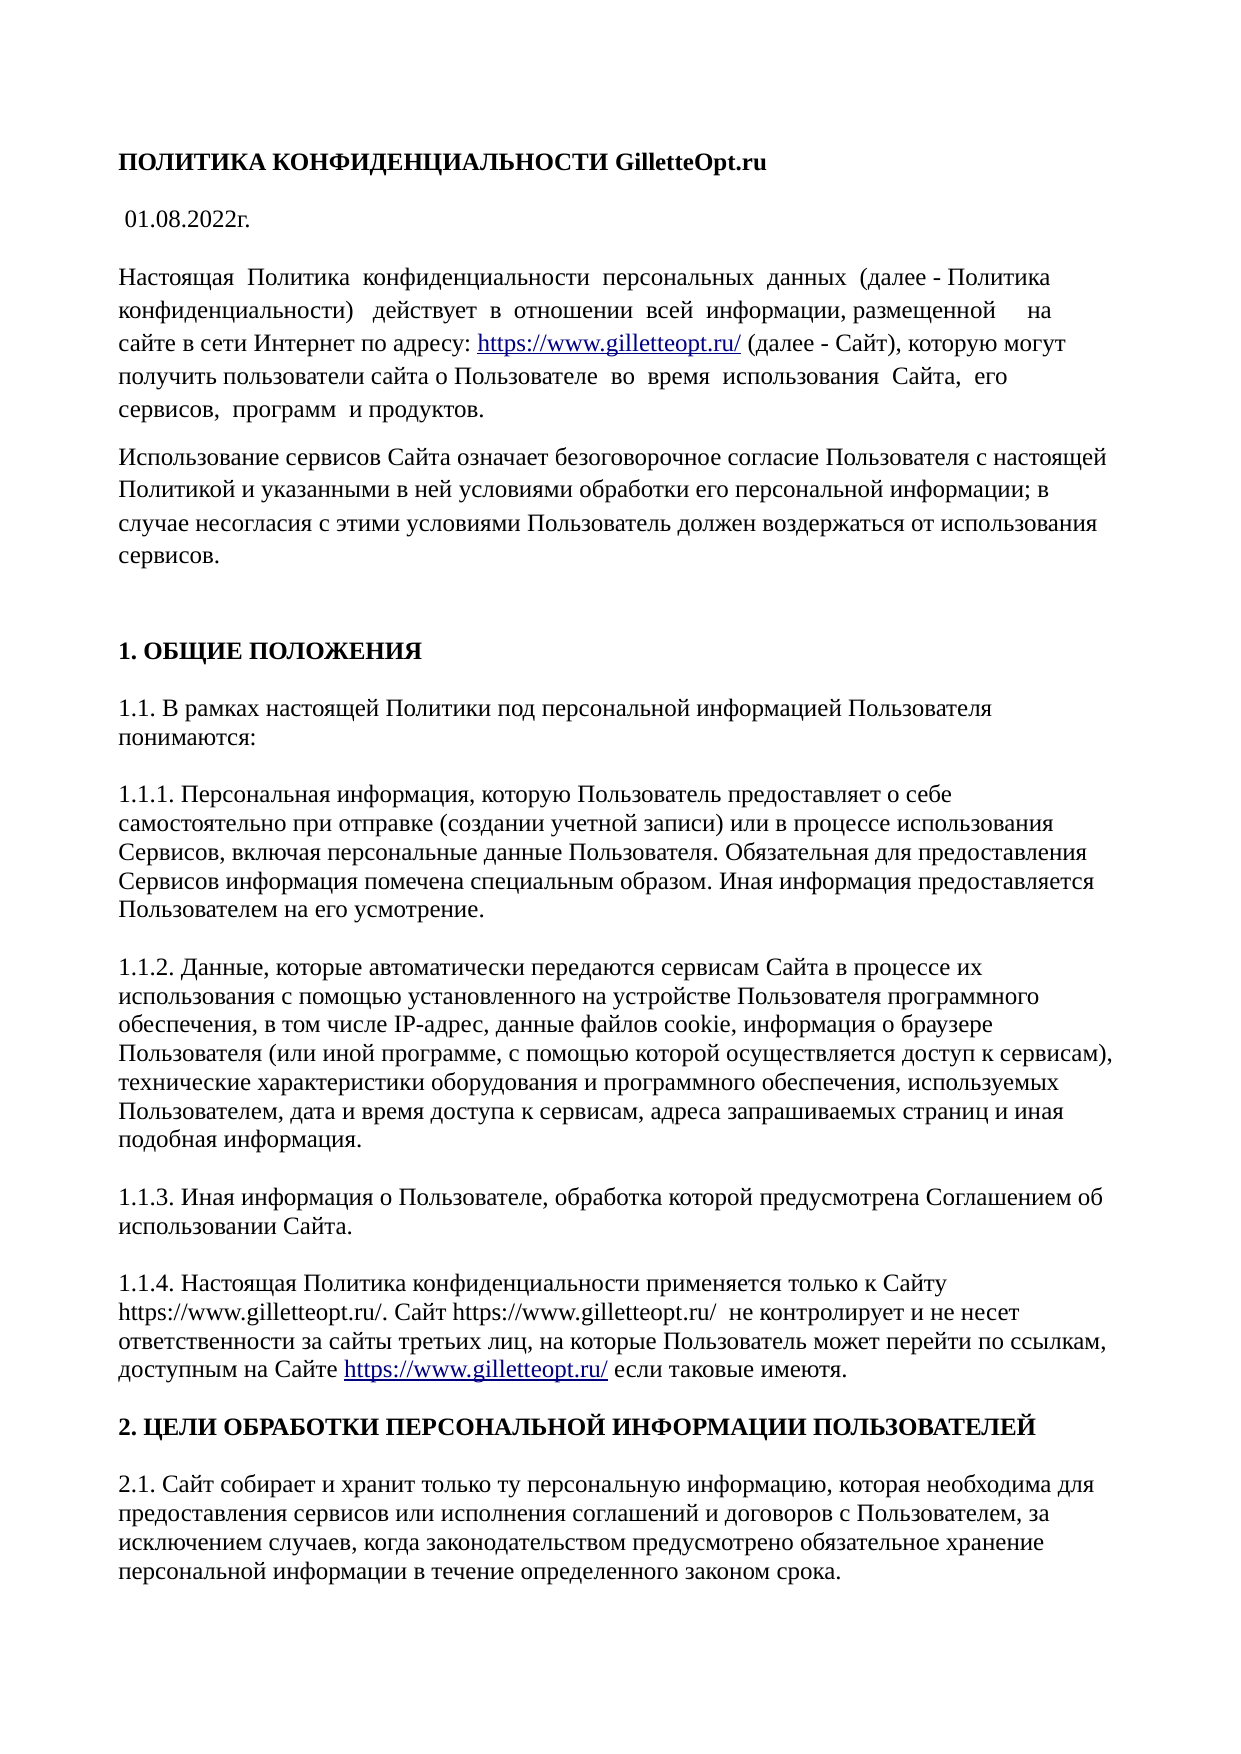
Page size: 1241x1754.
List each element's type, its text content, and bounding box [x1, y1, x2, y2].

text 1.1. В рамках настоящей Политики под персональной информацией Пользователя понимаются: [118, 693, 1122, 751]
text 1.1.3. Иная информация о Пользователе, обработка которой предусмотрена Соглашением об использовании Сайта. [118, 1182, 1122, 1239]
text ПОЛИТИКА КОНФИДЕНЦИАЛЬНОСТИ GilletteOpt.ru [118, 147, 1122, 204]
text 1.1.2. Данные, которые автоматически передаются сервисам Сайта в процессе их использования с помощью установленного на устройстве Пользователя программного обеспечения, в том числе IP-адрес, данные файлов cookie, информация о браузере Пользователя (или иной программе, с помощью которой осуществляется доступ к сервисам), технические характеристики оборудования и программного обеспечения, используемых Пользователем, дата и время доступа к сервисам, адреса запрашиваемых страниц и иная подобная информация. [118, 952, 1122, 1153]
text 2.1. Сайт собирает и хранит только ту персональную информацию, которая необходима для предоставления сервисов или исполнения соглашений и договоров с Пользователем, за исключением случаев, когда законодательством предусмотрено обязательное хранение персональной информации в течение определенного законом срока. [118, 1469, 1122, 1584]
text 2. ЦЕЛИ ОБРАБОТКИ ПЕРСОНАЛЬНОЙ ИНФОРМАЦИИ ПОЛЬЗОВАТЕЛЕЙ [118, 1412, 1122, 1441]
text Настоящая Политика конфиденциальности персональных данных (далее - Политика конфиденциальности) действует в отношении всей информации, размещенной на сайте в сети Интернет по адресу: https://www.gilletteopt.ru/ (далее - Сайт), которую могут получить пользователи сайта о Пользователе во время использования Сайта, его сервисов, программ и продуктов. [118, 262, 1122, 423]
text 1. ОБЩИЕ ПОЛОЖЕНИЯ [118, 636, 1122, 664]
text 01.08.2022г. [118, 204, 1122, 233]
text 1.1.4. Настоящая Политика конфиденциальности применяется только к Сайту https://www.gilletteopt.ru/. Сайт https://www.gilletteopt.ru/ не контролирует и не несет ответственности за сайты третьих лиц, на которые Пользователь может перейти по ссылкам, доступным на Сайте https://www.gilletteopt.ru/ если таковые имеютя. [118, 1268, 1122, 1383]
text 1.1.1. Персональная информация, которую Пользователь предоставляет о себе самостоятельно при отправке (создании учетной записи) или в процессе использования Сервисов, включая персональные данные Пользователя. Обязательная для предоставления Сервисов информация помечена специальным образом. Иная информация предоставляется Пользователем на его усмотрение. [118, 779, 1122, 923]
text Использование сервисов Сайта означает безоговорочное согласие Пользователя с настоящей Политикой и указанными в ней условиями обработки его персональной информации; в случае несогласия с этими условиями Пользователь должен воздержаться от использования сервисов. [118, 442, 1122, 569]
